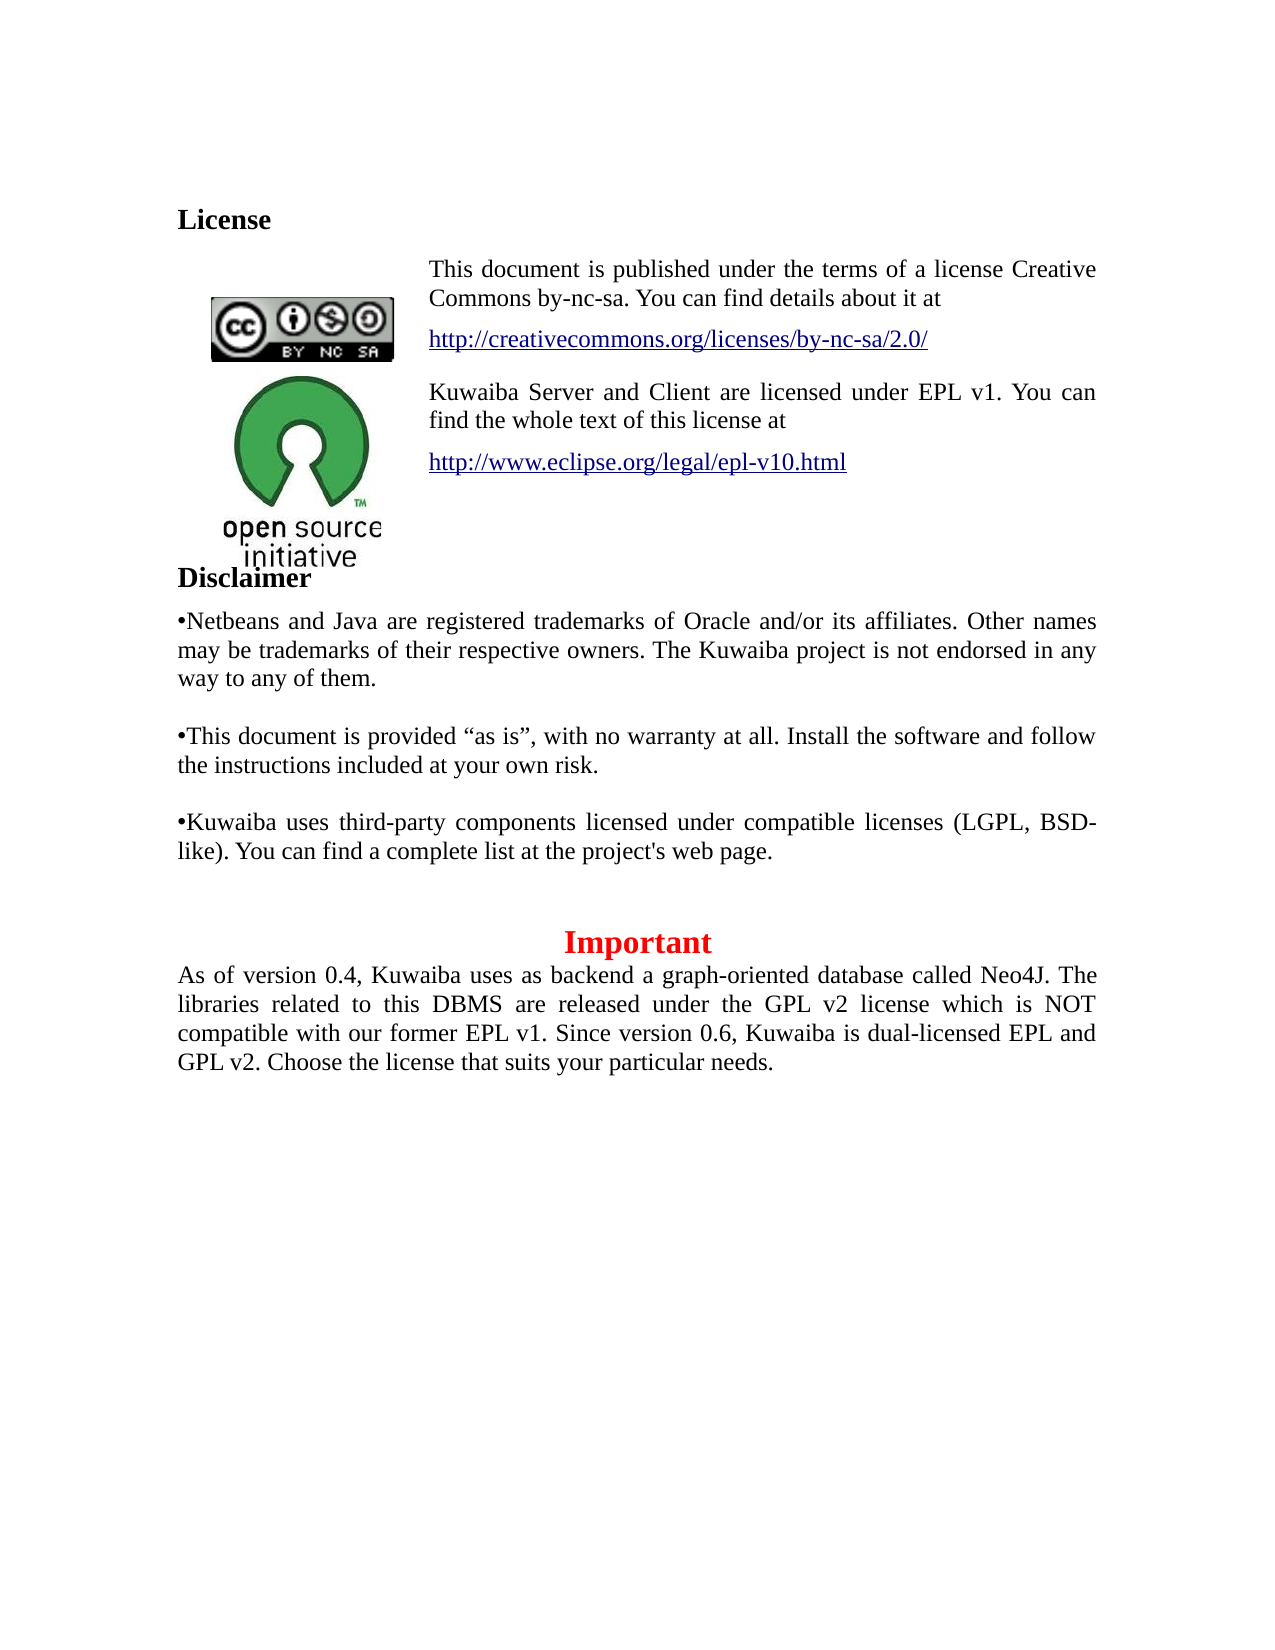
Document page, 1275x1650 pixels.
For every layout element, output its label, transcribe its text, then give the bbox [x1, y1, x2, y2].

picture [223, 376, 382, 567]
picture [211, 297, 395, 362]
list This document is provided “as is”, with no warranty at all. Install the software and follow the instructions included at your own risk. [177, 721, 1098, 778]
text As of version 0.4, Kuwaiba uses as backend a graph-oriented database called Neo4J. The libraries related to this DBMS are released under the GPL v2 license which is NOT compatible with our former EPL v1. Since version 0.6, Kuwaiba is dual-licensed EPL and GPL v2. Choose the license that suits your particular needs. [177, 961, 1098, 1076]
table_cell [182, 371, 423, 494]
list Kuwaiba uses third-party components licensed under compatible licenses (LGPL, BSD-like). You can find a complete list at the project's web page. [177, 807, 1098, 865]
text Important [177, 922, 1098, 961]
table_header [182, 248, 423, 371]
subtitle License [177, 202, 1098, 236]
list Netbeans and Java are registered trademarks of Oracle and/or its affiliates. Other names may be trademarks of their respective owners. The Kuwaiba project is not endorsed in any way to any of them. [177, 606, 1098, 692]
subtitle Disclaimer [177, 560, 1098, 593]
table_header This document is published under the terms of a license Creative Commons by-nc-sa. You can find details about it at http://creativecommons.org/licenses/by-nc-sa/2.0/ [423, 248, 1102, 371]
table_cell Kuwaiba Server and Client are licensed under EPL v1. You can find the whole text of this license at http://www.eclipse.org/legal/epl-v10.html [423, 371, 1102, 494]
